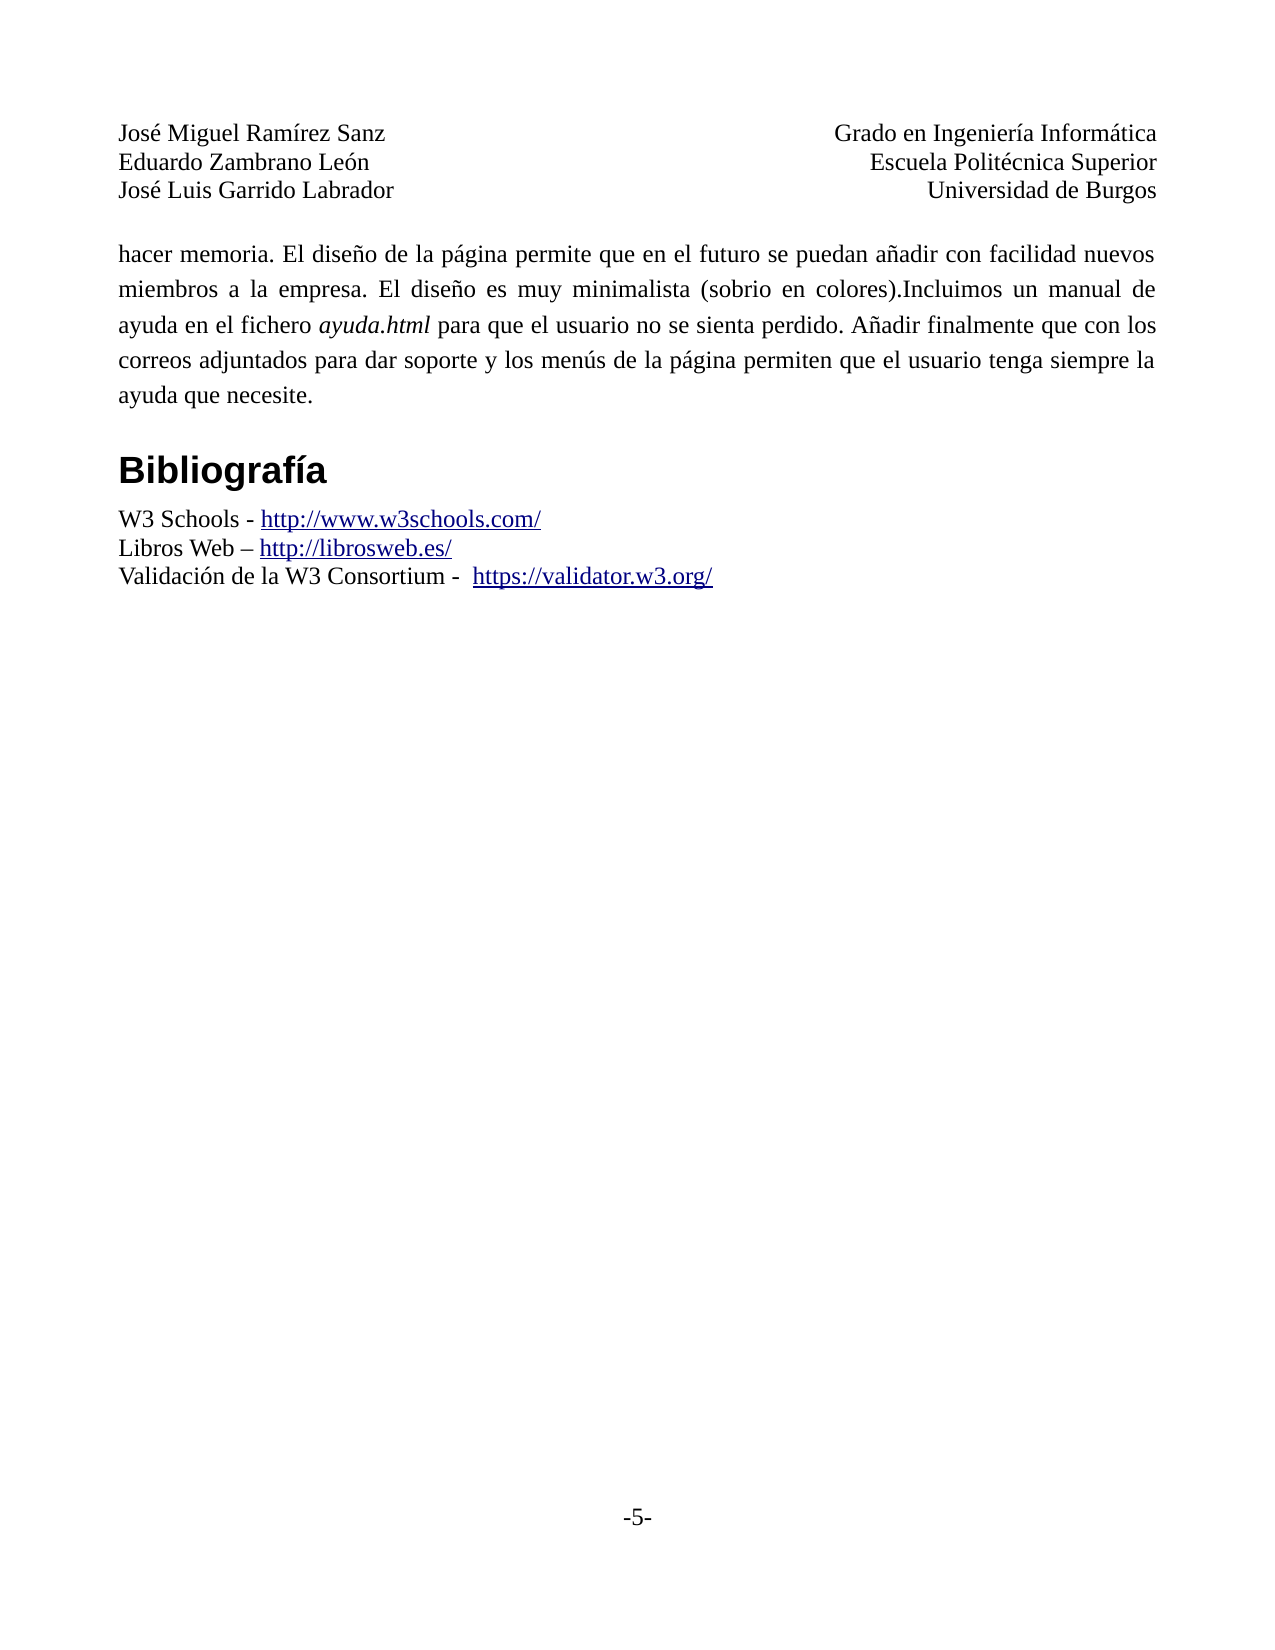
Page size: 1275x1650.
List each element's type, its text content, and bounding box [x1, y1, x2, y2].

subtitle Bibliografía [118, 448, 1157, 491]
text Libros Web – http://librosweb.es/ [118, 533, 1157, 561]
text W3 Schools - http://www.w3schools.com/ [118, 504, 1157, 533]
text Validación de la W3 Consortium - https://validator.w3.org/ [118, 561, 1157, 590]
text hacer memoria. El diseño de la página permite que en el futuro se puedan añadir con facilidad nuevos miembros a la empresa. El diseño es muy minimalista (sobrio en colores).Incluimos un manual de ayuda en el fichero ayuda.html para que el usuario no se sienta perdido. Añadir finalmente que con los correos adjuntados para dar soporte y los menús de la página permiten que el usuario tenga siempre la ayuda que necesite. [118, 234, 1157, 411]
